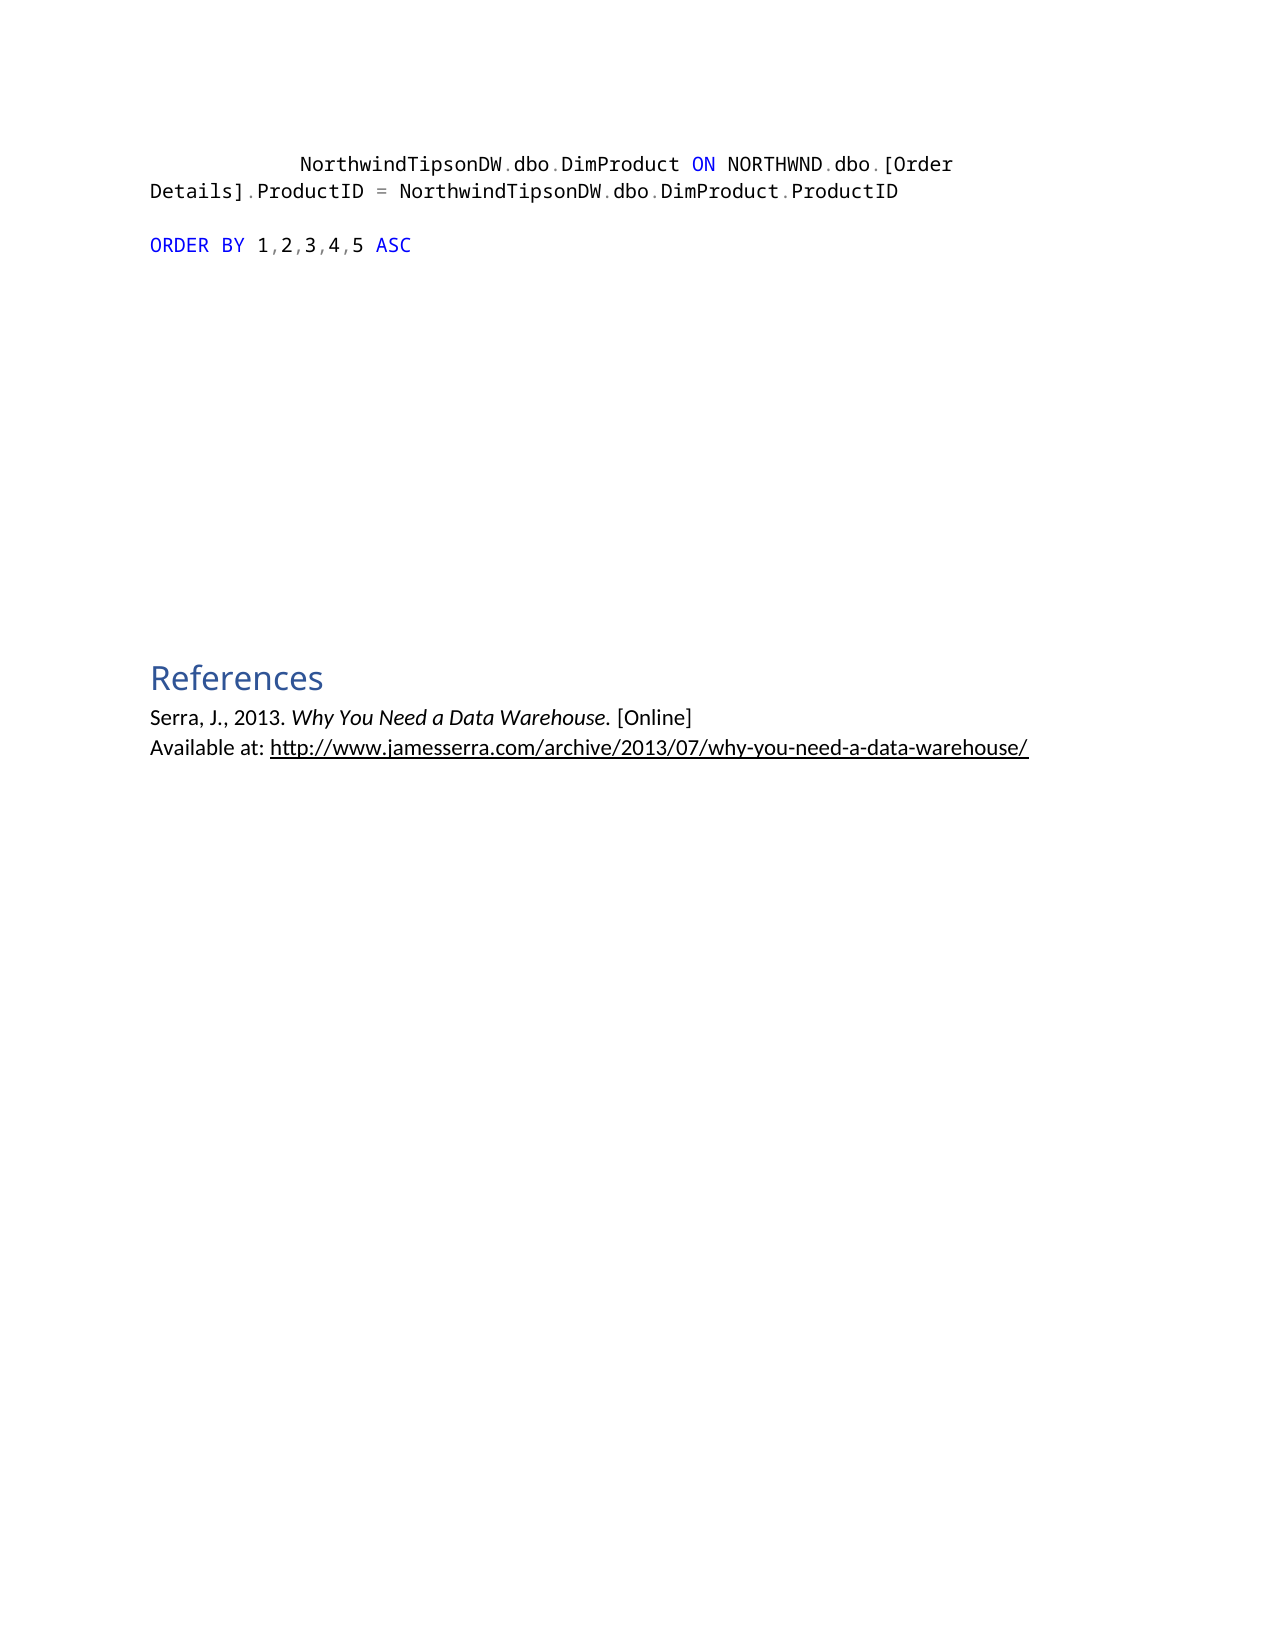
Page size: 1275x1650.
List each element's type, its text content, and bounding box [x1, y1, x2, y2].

text NorthwindTipsonDW.dbo.DimProduct ON NORTHWND.dbo.[Order Details].ProductID = NorthwindTipsonDW.dbo.DimProduct.ProductID [150, 150, 1125, 204]
subtitle References [150, 655, 1125, 700]
text ORDER BY 1,2,3,4,5 ASC [150, 231, 1125, 258]
text Serra, J., 2013. Why You Need a Data Warehouse. [Online] Available at: http://www.jamesserra.com/archive/2013/07/why-you-need-a-data-warehouse/ [150, 703, 1125, 761]
